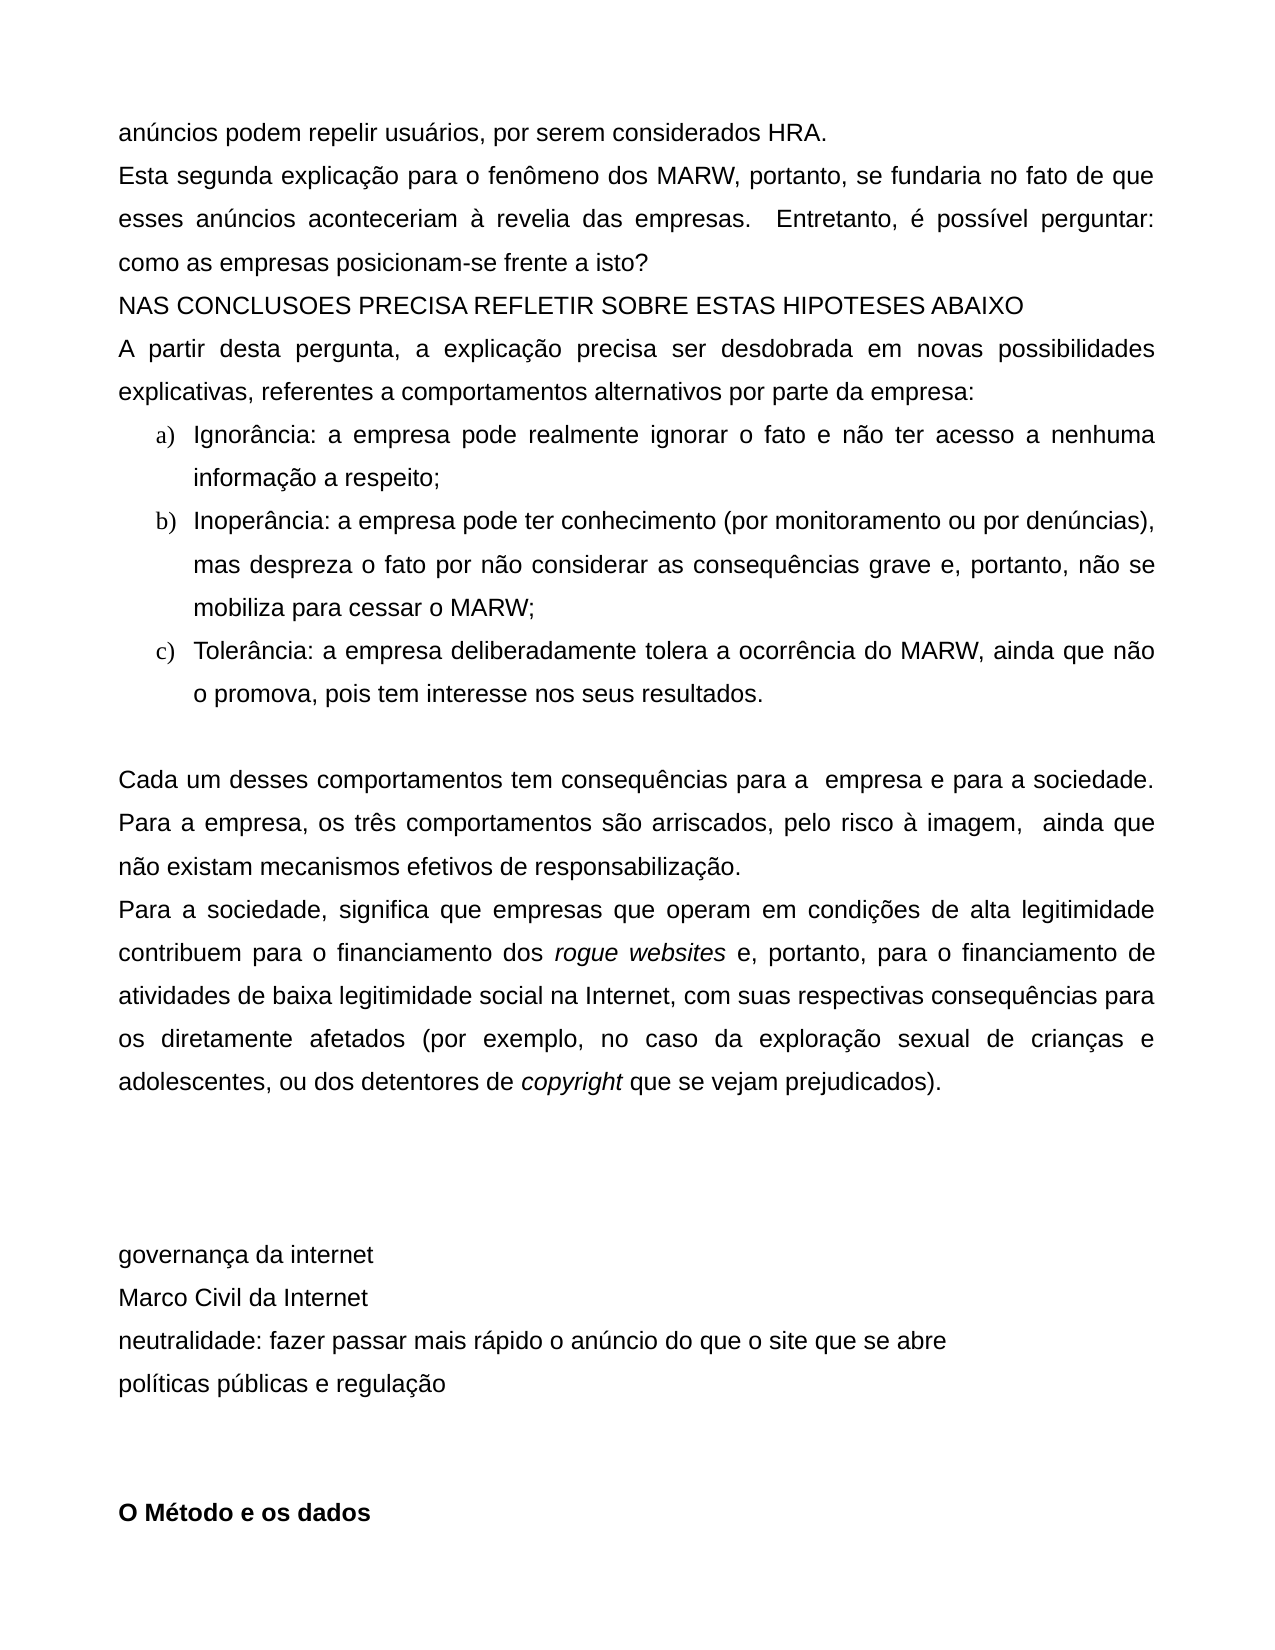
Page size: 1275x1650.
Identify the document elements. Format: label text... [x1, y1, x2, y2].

text governança da internet [118, 1240, 1157, 1268]
text neutralidade: fazer passar mais rápido o anúncio do que o site que se abre [118, 1326, 1157, 1355]
text Cada um desses comportamentos tem consequências para a empresa e para a sociedade. Para a empresa, os três comportamentos são arriscados, pelo risco à imagem, ainda que não existam mecanismos efetivos de responsabilização. [118, 765, 1157, 880]
text políticas públicas e regulação [118, 1369, 1157, 1398]
text anúncios podem repelir usuários, por serem considerados HRA. [118, 118, 1157, 147]
text Esta segunda explicação para o fenômeno dos MARW, portanto, se fundaria no fato de que esses anúncios aconteceriam à revelia das empresas. Entretanto, é possível perguntar: como as empresas posicionam-se frente a isto? [118, 161, 1157, 276]
text Marco Civil da Internet [118, 1283, 1157, 1312]
text O Método e os dados [118, 1498, 1157, 1527]
text Para a sociedade, significa que empresas que operam em condições de alta legitimidade contribuem para o financiamento dos rogue websites e, portanto, para o financiamento de atividades de baixa legitimidade social na Internet, com suas respectivas consequências para os diretamente afetados (por exemplo, no caso da exploração sexual de crianças e adolescentes, ou dos detentores de copyright que se vejam prejudicados). [118, 895, 1157, 1096]
list Ignorância: a empresa pode realmente ignorar o fato e não ter acesso a nenhuma informação a respeito; [156, 420, 1157, 492]
list Tolerância: a empresa deliberadamente tolera a ocorrência do MARW, ainda que não o promova, pois tem interesse nos seus resultados. [156, 636, 1157, 708]
text NAS CONCLUSOES PRECISA REFLETIR SOBRE ESTAS HIPOTESES ABAIXO [118, 291, 1157, 319]
list Inoperância: a empresa pode ter conhecimento (por monitoramento ou por denúncias), mas despreza o fato por não considerar as consequências grave e, portanto, não se mobiliza para cessar o MARW; [156, 506, 1157, 621]
text A partir desta pergunta, a explicação precisa ser desdobrada em novas possibilidades explicativas, referentes a comportamentos alternativos por parte da empresa: [118, 334, 1157, 406]
